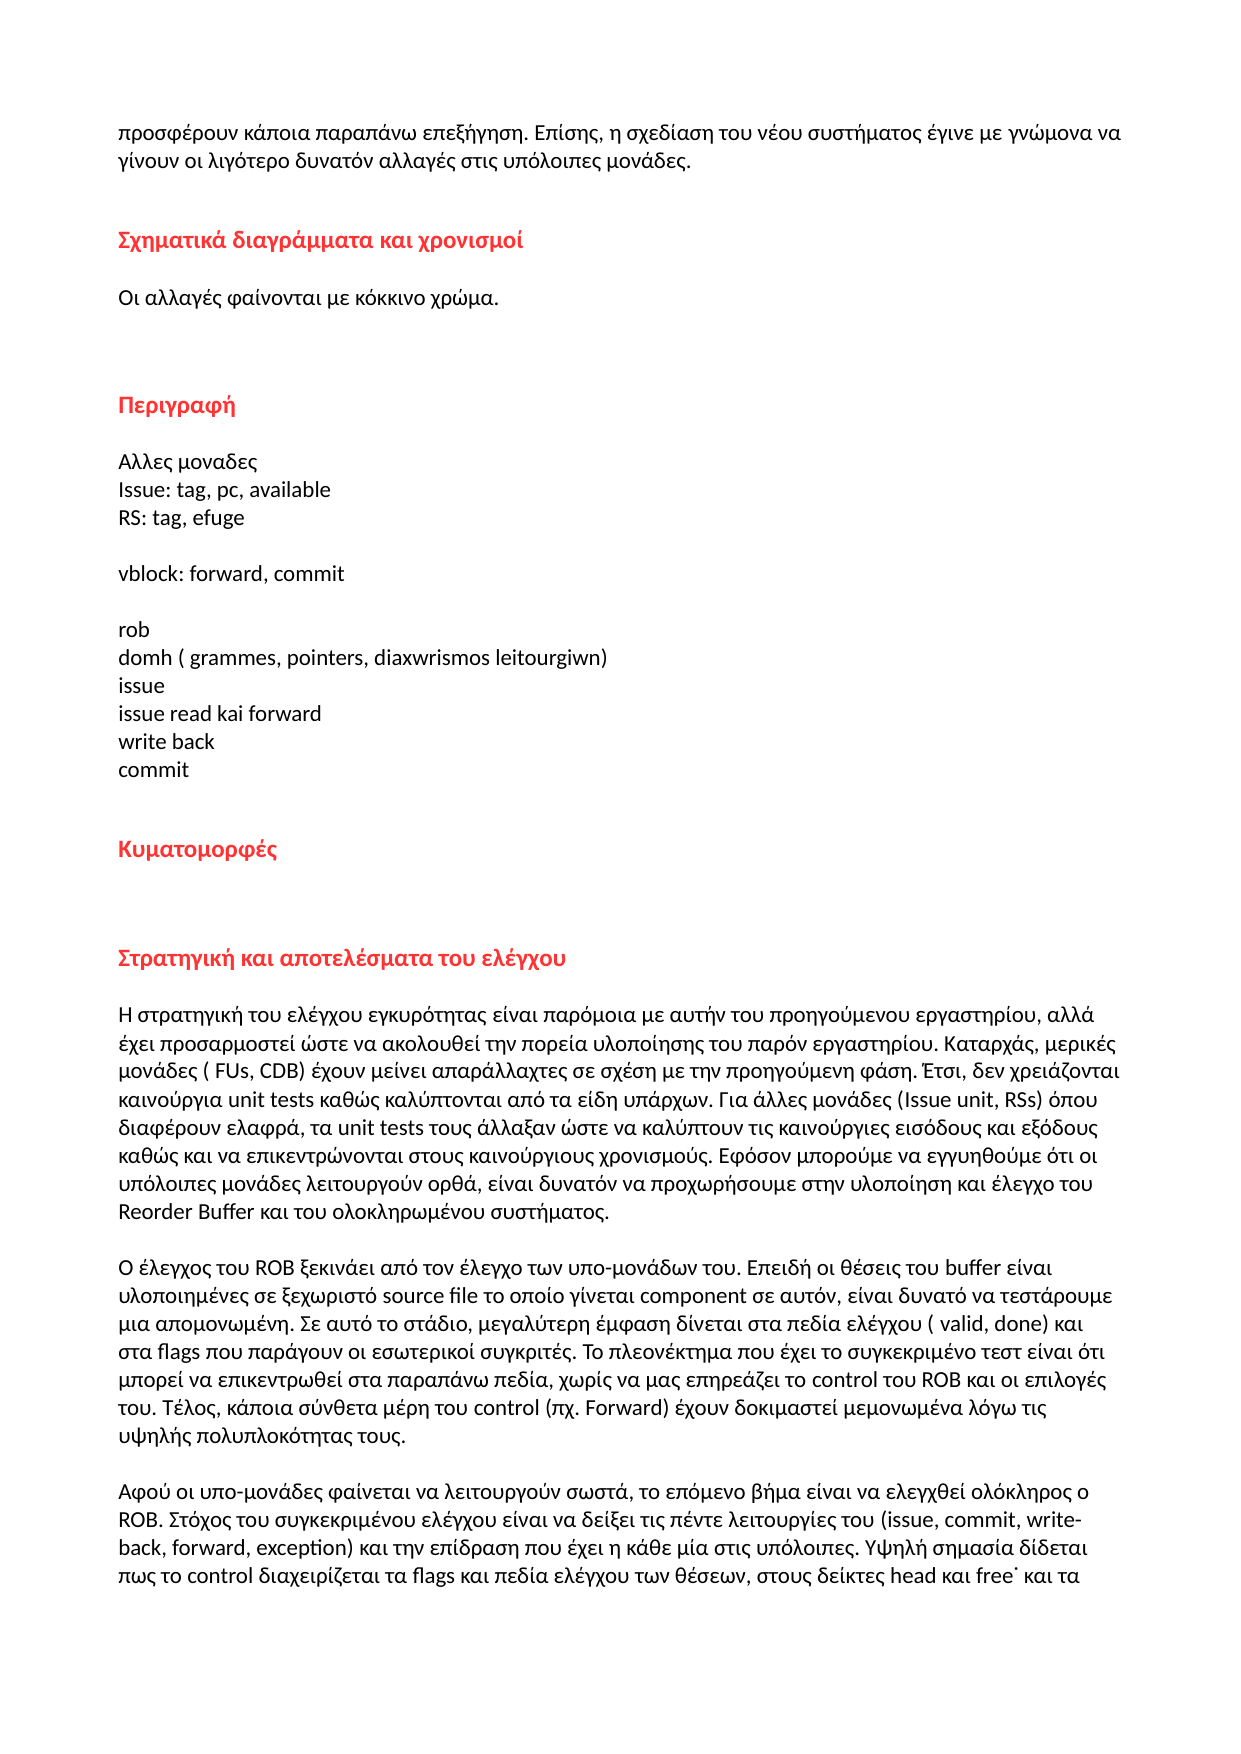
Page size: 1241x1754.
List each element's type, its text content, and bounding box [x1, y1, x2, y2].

text Αλλες μοναδες [118, 447, 1122, 475]
subtitle Κυματομορφές [118, 833, 1122, 864]
text vblock: forward, commit [118, 559, 1122, 587]
text Issue: tag, pc, available [118, 475, 1122, 503]
subtitle Σχηματικά διαγράμματα και χρονισμοί [118, 224, 1122, 255]
text commit [118, 756, 1122, 783]
text rob [118, 615, 1122, 643]
text domh ( grammes, pointers, diaxwrismos leitourgiwn) [118, 643, 1122, 671]
text Οι αλλαγές φαίνονται με κόκκινο χρώμα. [118, 283, 1122, 311]
text write back [118, 727, 1122, 756]
text issue [118, 671, 1122, 699]
text Αφού οι υπο-μονάδες φαίνεται να λειτουργούν σωστά, το επόμενο βήμα είναι να ελεγχθεί ολόκληρος ο ROB. Στόχος του συγκεκριμένου ελέγχου είναι να δείξει τις πέντε λειτουργίες του (issue, commit, write-back, forward, exception) και την επίδραση που έχει η κάθε μία στις υπόλοιπες. Υψηλή σημασία δίδεται πως το control διαχειρίζεται τα flags και πεδία ελέγχου των θέσεων, στους δείκτες head και free˙ και τα [118, 1477, 1122, 1589]
subtitle Στρατηγική και αποτελέσματα του ελέγχου [118, 942, 1122, 973]
text Ο έλεγχος του ROB ξεκινάει από τον έλεγχο των υπο-μονάδων του. Επειδή οι θέσεις του buffer είναι υλοποιημένες σε ξεχωριστό source file το οποίο γίνεται component σε αυτόν, είναι δυνατό να τεστάρουμε μια απομονωμένη. Σε αυτό το στάδιο, μεγαλύτερη έμφαση δίνεται στα πεδία ελέγχου ( valid, done) και στα flags που παράγουν οι εσωτερικοί συγκριτές. Το πλεονέκτημα που έχει το συγκεκριμένο τεστ είναι ότι μπορεί να επικεντρωθεί στα παραπάνω πεδία, χωρίς να μας επηρεάζει το control του ROB και οι επιλογές του. Τέλος, κάποια σύνθετα μέρη του control (πχ. Forward) έχουν δοκιμαστεί μεμονωμένα λόγω τις υψηλής πολυπλοκότητας τους. [118, 1253, 1122, 1449]
text issue read kai forward [118, 699, 1122, 727]
text Η στρατηγική του ελέγχου εγκυρότητας είναι παρόμοια με αυτήν του προηγούμενου εργαστηρίου, αλλά έχει προσαρμοστεί ώστε να ακολουθεί την πορεία υλοποίησης του παρόν εργαστηρίου. Καταρχάς, μερικές μονάδες ( FUs, CDB) έχουν μείνει απαράλλαχτες σε σχέση με την προηγούμενη φάση. Έτσι, δεν χρειάζονται καινούργια unit tests καθώς καλύπτονται από τα είδη υπάρχων. Για άλλες μονάδες (Issue unit, RSs) όπου διαφέρουν ελαφρά, τα unit tests τους άλλαξαν ώστε να καλύπτουν τις καινούργιες εισόδους και εξόδους καθώς και να επικεντρώνονται στους καινούργιους χρονισμούς. Εφόσον μπορούμε να εγγυηθούμε ότι οι υπόλοιπες μονάδες λειτουργούν ορθά, είναι δυνατόν να προχωρήσουμε στην υλοποίηση και έλεγχο του Reorder Buffer και του ολοκληρωμένου συστήματος. [118, 1001, 1122, 1225]
text προσφέρουν κάποια παραπάνω επεξήγηση. Επίσης, η σχεδίαση του νέου συστήματος έγινε με γνώμονα να γίνουν οι λιγότερο δυνατόν αλλαγές στις υπόλοιπες μονάδες. [118, 118, 1122, 174]
text RS: tag, efuge [118, 503, 1122, 531]
subtitle Περιγραφή [118, 389, 1122, 419]
